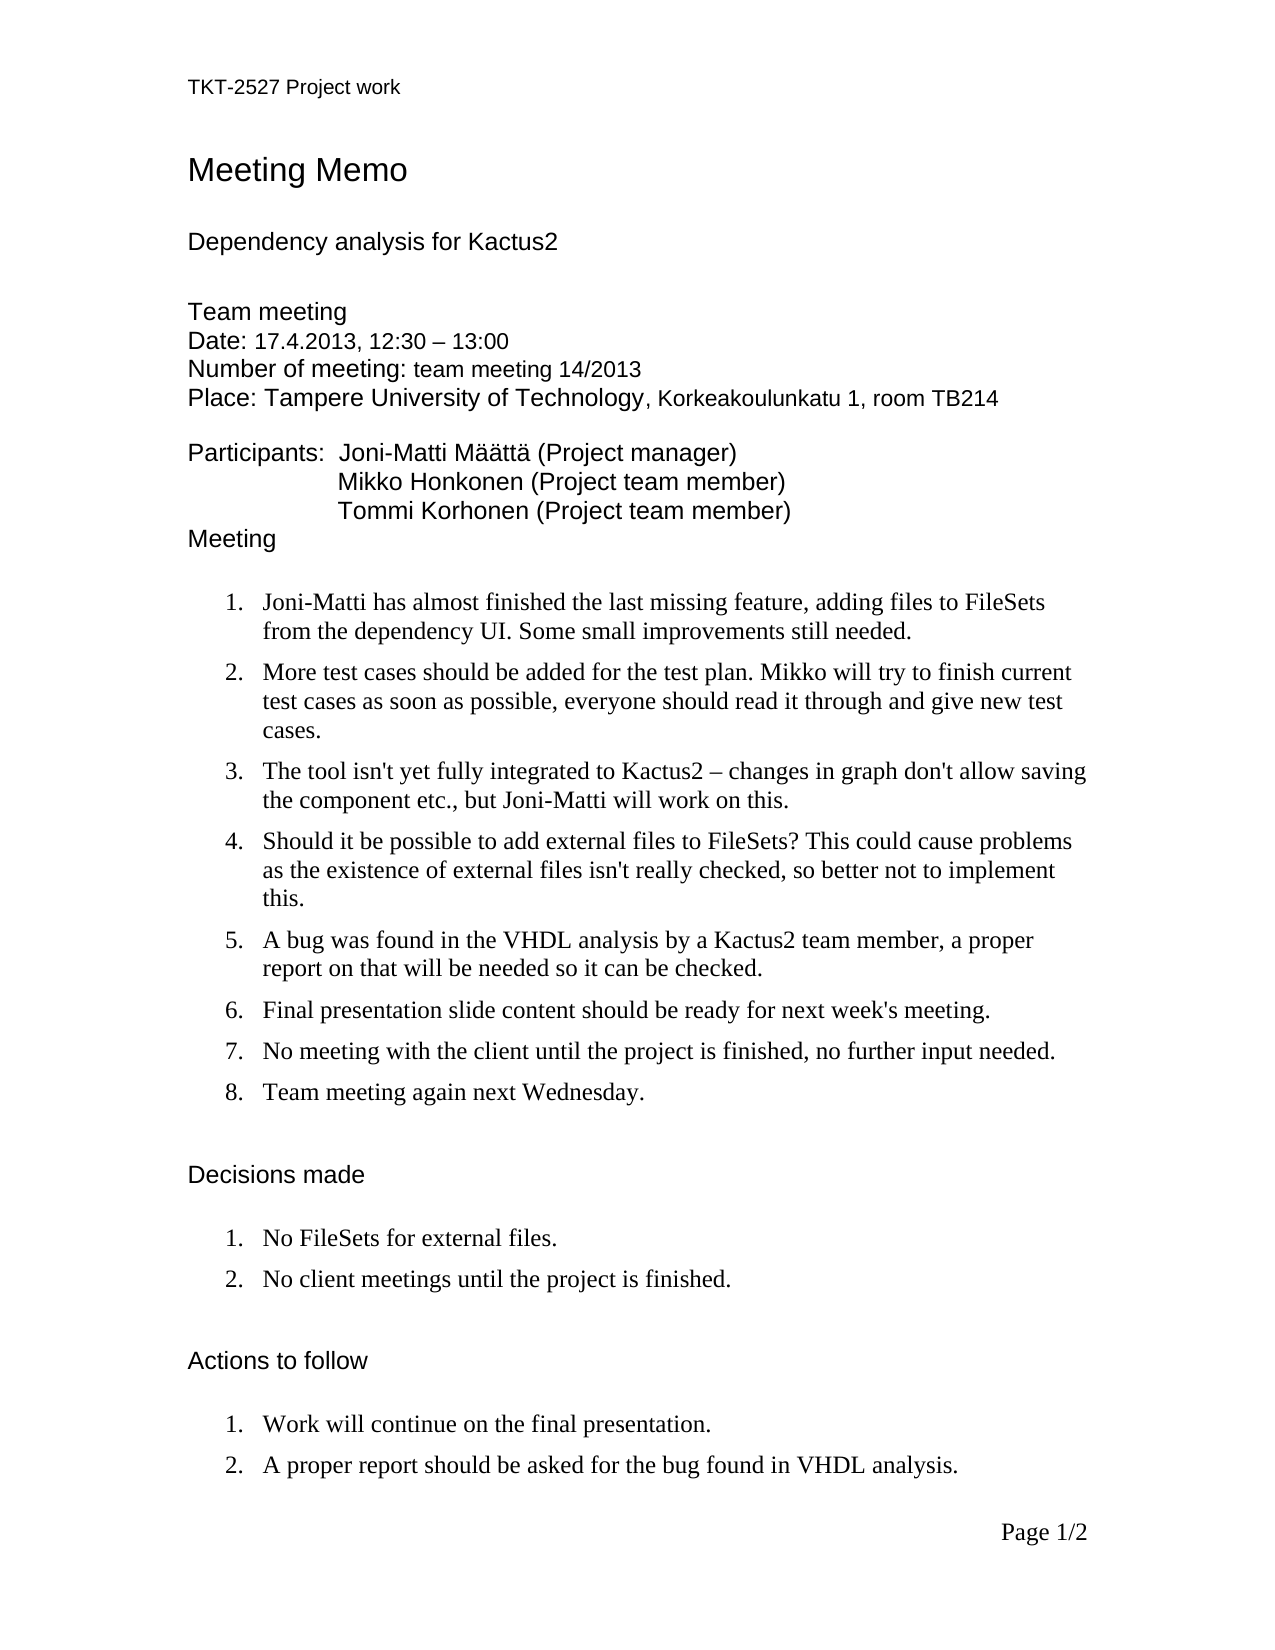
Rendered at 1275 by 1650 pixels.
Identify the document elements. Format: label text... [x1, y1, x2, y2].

list A bug was found in the VHDL analysis by a Kactus2 team member, a proper report on that will be needed so it can be checked. [225, 925, 1087, 982]
text Place: Tampere University of Technology, Korkeakoulunkatu 1, room TB214 [187, 383, 1087, 412]
list No FileSets for external files. [225, 1223, 1087, 1251]
text Tommi Korhonen (Project team member) [262, 496, 1087, 524]
list Final presentation slide content should be ready for next week's meeting. [225, 995, 1087, 1023]
text Date: 17.4.2013, 12:30 – 13:00 [187, 326, 1087, 354]
list A proper report should be asked for the bug found in VHDL analysis. [225, 1450, 1087, 1479]
list Joni-Matti has almost finished the last missing feature, adding files to FileSets from the dependency UI. Some small improvements still needed. [225, 587, 1087, 645]
list The tool isn't yet fully integrated to Kactus2 – changes in graph don't allow saving the component etc., but Joni-Matti will work on this. [225, 756, 1087, 813]
text Actions to follow [187, 1346, 1087, 1375]
list Should it be possible to add external files to FileSets? This could cause problems as the existence of external files isn't really checked, so better not to implement this. [225, 826, 1087, 912]
list No meeting with the client until the project is finished, no further input needed. [225, 1036, 1087, 1065]
list More test cases should be added for the test plan. Mikko will try to finish current test cases as soon as possible, everyone should read it through and give new test cases. [225, 657, 1087, 743]
list Work will continue on the final presentation. [225, 1409, 1087, 1438]
text Meeting Memo [187, 150, 1087, 188]
list No client meetings until the project is finished. [225, 1264, 1087, 1293]
text Mikko Honkonen (Project team member) [262, 467, 1087, 496]
text Team meeting [187, 297, 1087, 326]
text Meeting [187, 524, 1087, 553]
text Decisions made [187, 1160, 1087, 1188]
text Participants: Joni-Matti Määttä (Project manager) [187, 438, 1087, 467]
text Number of meeting: team meeting 14/2013 [187, 354, 1087, 383]
list Team meeting again next Wednesday. [225, 1077, 1087, 1106]
text Dependency analysis for Kactus2 [187, 227, 1087, 256]
